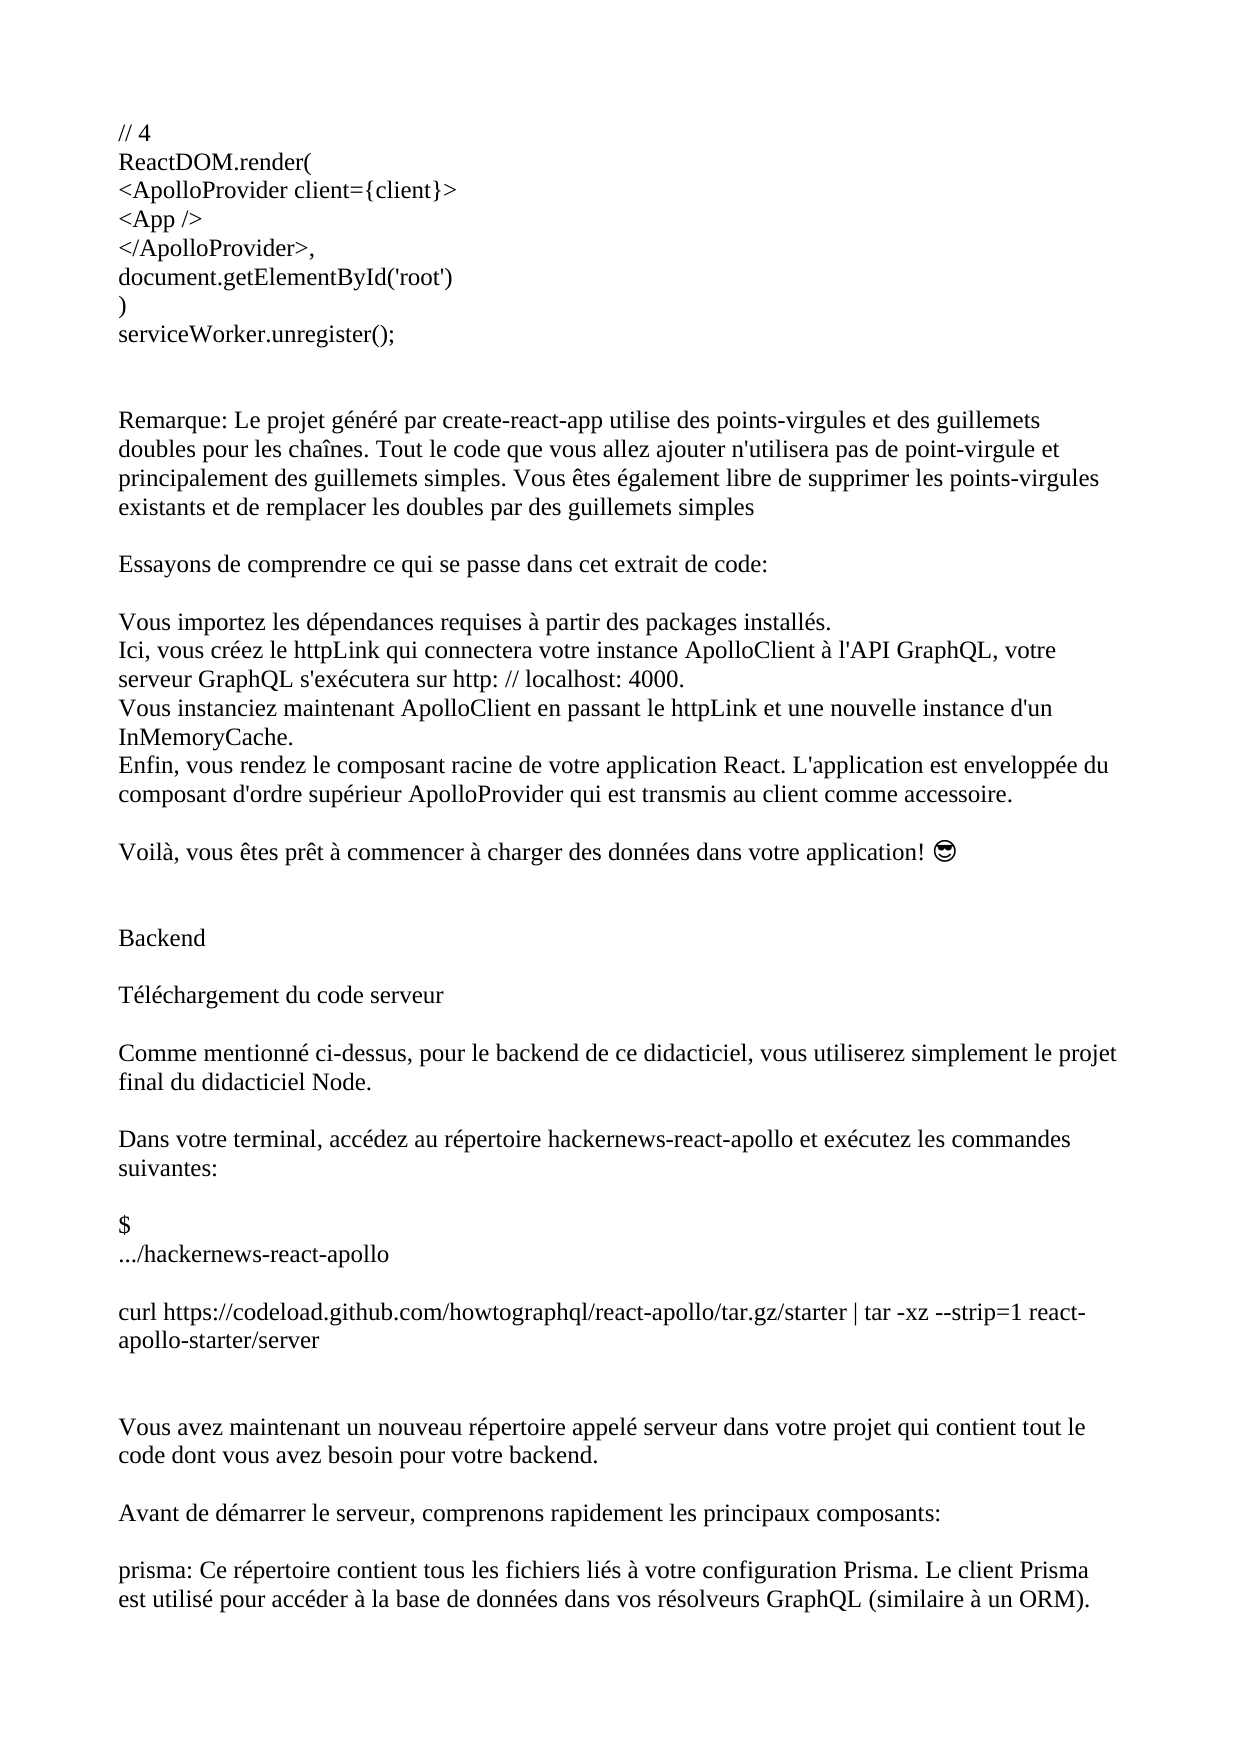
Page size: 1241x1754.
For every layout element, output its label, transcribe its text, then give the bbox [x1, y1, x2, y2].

text serviceWorker.unregister(); [118, 319, 1122, 348]
text Téléchargement du code serveur [118, 981, 1122, 1009]
text // 4 [118, 118, 1122, 147]
text <App /> [118, 204, 1122, 233]
text <ApolloProvider client={client}> [118, 176, 1122, 204]
text ReactDOM.render( [118, 147, 1122, 176]
text Remarque: Le projet généré par create-react-app utilise des points-virgules et des guillemets doubles pour les chaînes. Tout le code que vous allez ajouter n'utilisera pas de point-virgule et principalement des guillemets simples. Vous êtes également libre de supprimer les points-virgules existants et de remplacer les doubles par des guillemets simples 🔥 [118, 406, 1122, 521]
text </ApolloProvider>, [118, 233, 1122, 262]
text Ici, vous créez le httpLink qui connectera votre instance ApolloClient à l'API GraphQL, votre serveur GraphQL s'exécutera sur http: // localhost: 4000. [118, 636, 1122, 693]
text document.getElementById('root') [118, 262, 1122, 291]
text Essayons de comprendre ce qui se passe dans cet extrait de code: [118, 549, 1122, 578]
text $ [118, 1211, 1122, 1239]
text Comme mentionné ci-dessus, pour le backend de ce didacticiel, vous utiliserez simplement le projet final du didacticiel Node. [118, 1038, 1122, 1096]
text Backend [118, 923, 1122, 952]
text ) [118, 291, 1122, 319]
text Voilà, vous êtes prêt à commencer à charger des données dans votre application! 😎 [118, 837, 1122, 866]
text Enfin, vous rendez le composant racine de votre application React. L'application est enveloppée du composant d'ordre supérieur ApolloProvider qui est transmis au client comme accessoire. [118, 751, 1122, 808]
text .../hackernews-react-apollo [118, 1239, 1122, 1268]
text Dans votre terminal, accédez au répertoire hackernews-react-apollo et exécutez les commandes suivantes: [118, 1124, 1122, 1182]
text Vous avez maintenant un nouveau répertoire appelé serveur dans votre projet qui contient tout le code dont vous avez besoin pour votre backend. [118, 1412, 1122, 1469]
text Vous importez les dépendances requises à partir des packages installés. [118, 607, 1122, 636]
text Vous instanciez maintenant ApolloClient en passant le httpLink et une nouvelle instance d'un InMemoryCache. [118, 693, 1122, 751]
text Avant de démarrer le serveur, comprenons rapidement les principaux composants: [118, 1498, 1122, 1527]
text curl https://codeload.github.com/howtographql/react-apollo/tar.gz/starter | tar -xz --strip=1 react-apollo-starter/server [118, 1297, 1122, 1354]
text prisma: Ce répertoire contient tous les fichiers liés à votre configuration Prisma. Le client Prisma est utilisé pour accéder à la base de données dans vos résolveurs GraphQL (similaire à un ORM). [118, 1556, 1122, 1613]
